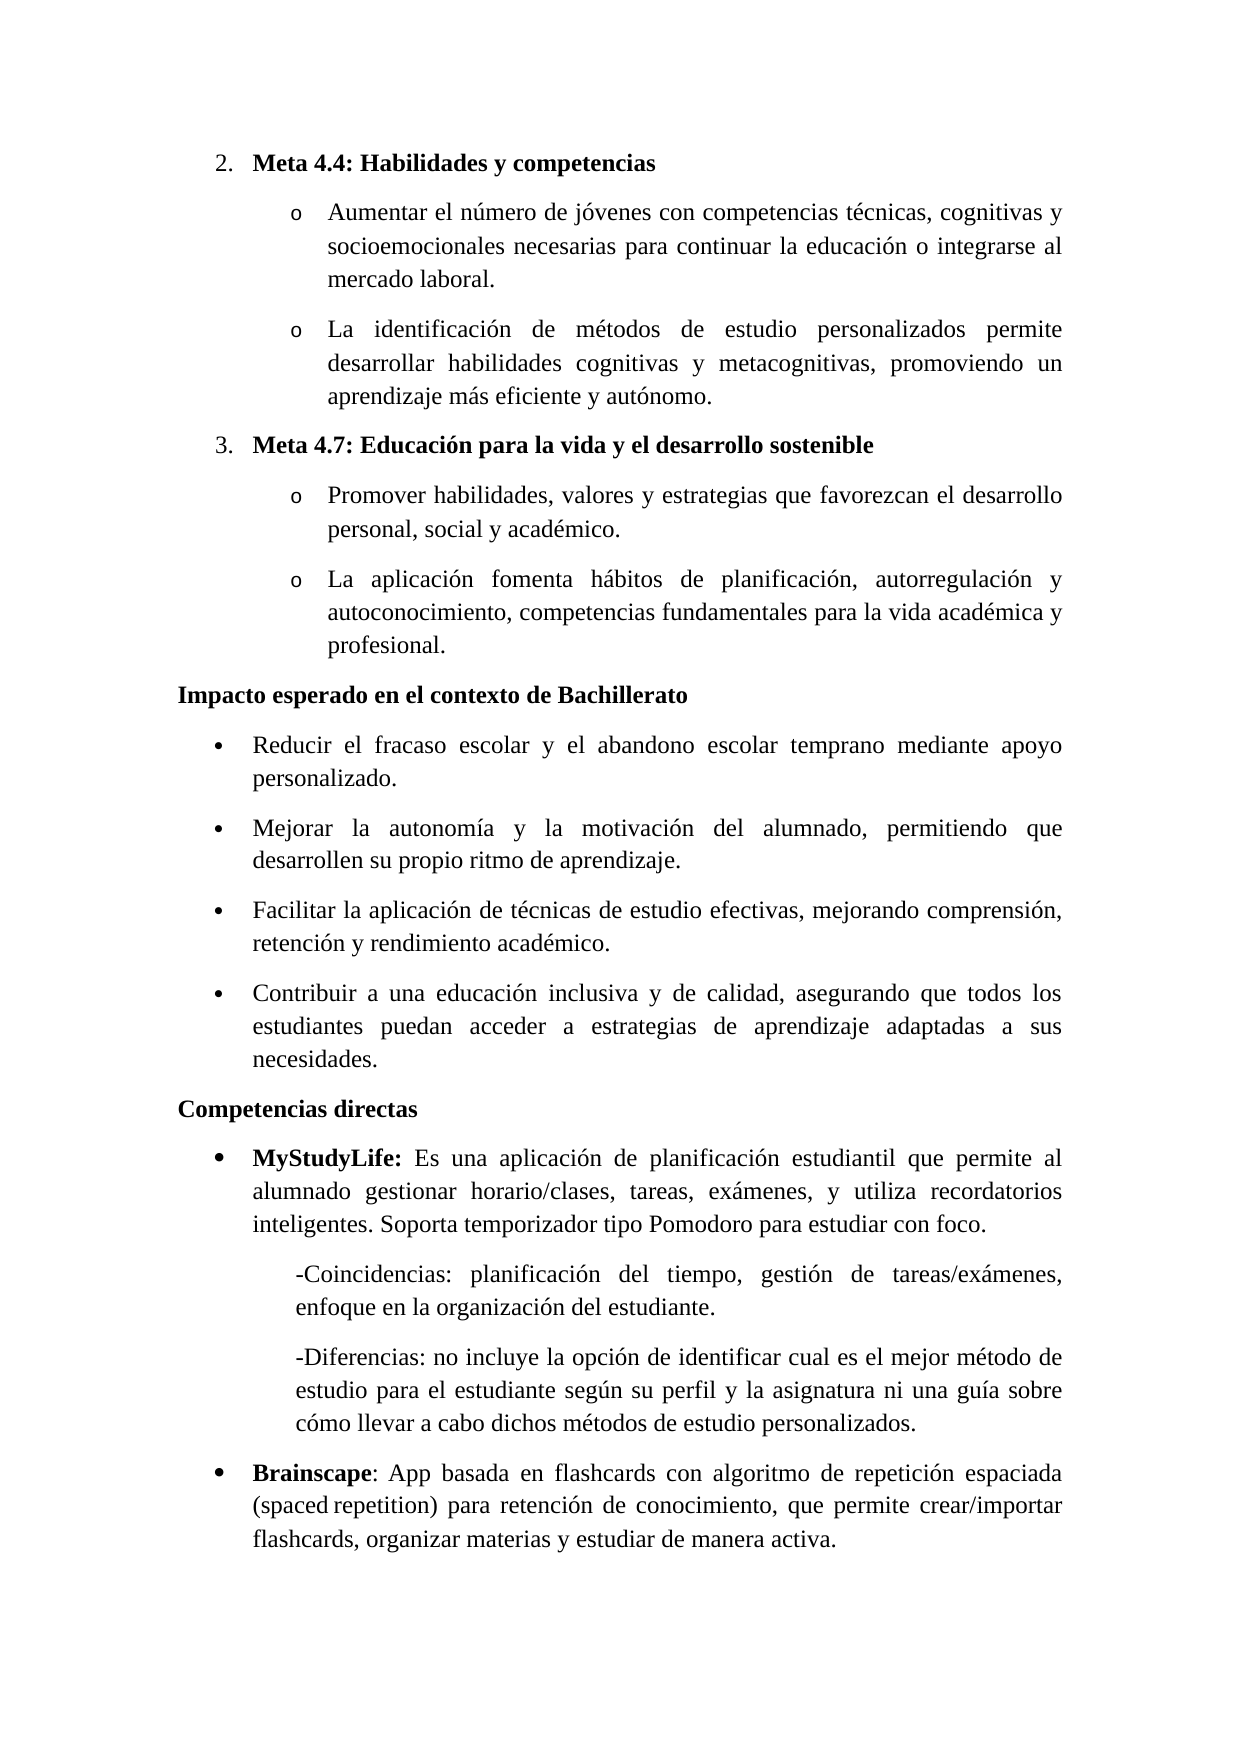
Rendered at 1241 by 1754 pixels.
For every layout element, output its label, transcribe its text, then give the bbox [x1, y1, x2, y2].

text -Coincidencias: planificación del tiempo, gestión de tareas/exámenes, enfoque en la organización del estudiante. [295, 1259, 1063, 1321]
list Reducir el fracaso escolar y el abandono escolar temprano mediante apoyo personalizado. [215, 730, 1063, 792]
list Facilitar la aplicación de técnicas de estudio efectivas, mejorando comprensión, retención y rendimiento académico. [215, 895, 1063, 957]
text -Diferencias: no incluye la opción de identificar cual es el mejor método de estudio para el estudiante según su perfil y la asignatura ni una guía sobre cómo llevar a cabo dichos métodos de estudio personalizados. [295, 1342, 1063, 1437]
list MyStudyLife: Es una aplicación de planificación estudiantil que permite al alumnado gestionar horario/clases, tareas, exámenes, y utiliza recordatorios inteligentes. Soporta temporizador tipo Pomodoro para estudiar con foco. [215, 1143, 1063, 1238]
list Promover habilidades, valores y estrategias que favorezcan el desarrollo personal, social y académico. [290, 480, 1063, 543]
list Mejorar la autonomía y la motivación del alumnado, permitiendo que desarrollen su propio ritmo de aprendizaje. [215, 813, 1063, 874]
list La identificación de métodos de estudio personalizados permite desarrollar habilidades cognitivas y metacognitivas, promoviendo un aprendizaje más eficiente y autónomo. [290, 314, 1063, 409]
list La aplicación fomenta hábitos de planificación, autorregulación y autoconocimiento, competencias fundamentales para la vida académica y profesional. [290, 564, 1063, 659]
text Impacto esperado en el contexto de Bachillerato [177, 680, 1063, 709]
list Brainscape: App basada en flashcards con algoritmo de repetición espaciada (spaced repetition) para retención de conocimiento, que permite crear/importar flashcards, organizar materias y estudiar de manera activa. [215, 1458, 1063, 1552]
text Competencias directas [177, 1094, 1063, 1122]
list Contribuir a una educación inclusiva y de calidad, asegurando que todos los estudiantes puedan acceder a estrategias de aprendizaje adaptadas a sus necesidades. [215, 978, 1063, 1073]
list Aumentar el número de jóvenes con competencias técnicas, cognitivas y socioemocionales necesarias para continuar la educación o integrarse al mercado laboral. [290, 197, 1063, 293]
list Meta 4.7: Educación para la vida y el desarrollo sostenible [215, 430, 1063, 459]
list Meta 4.4: Habilidades y competencias [215, 148, 1063, 176]
